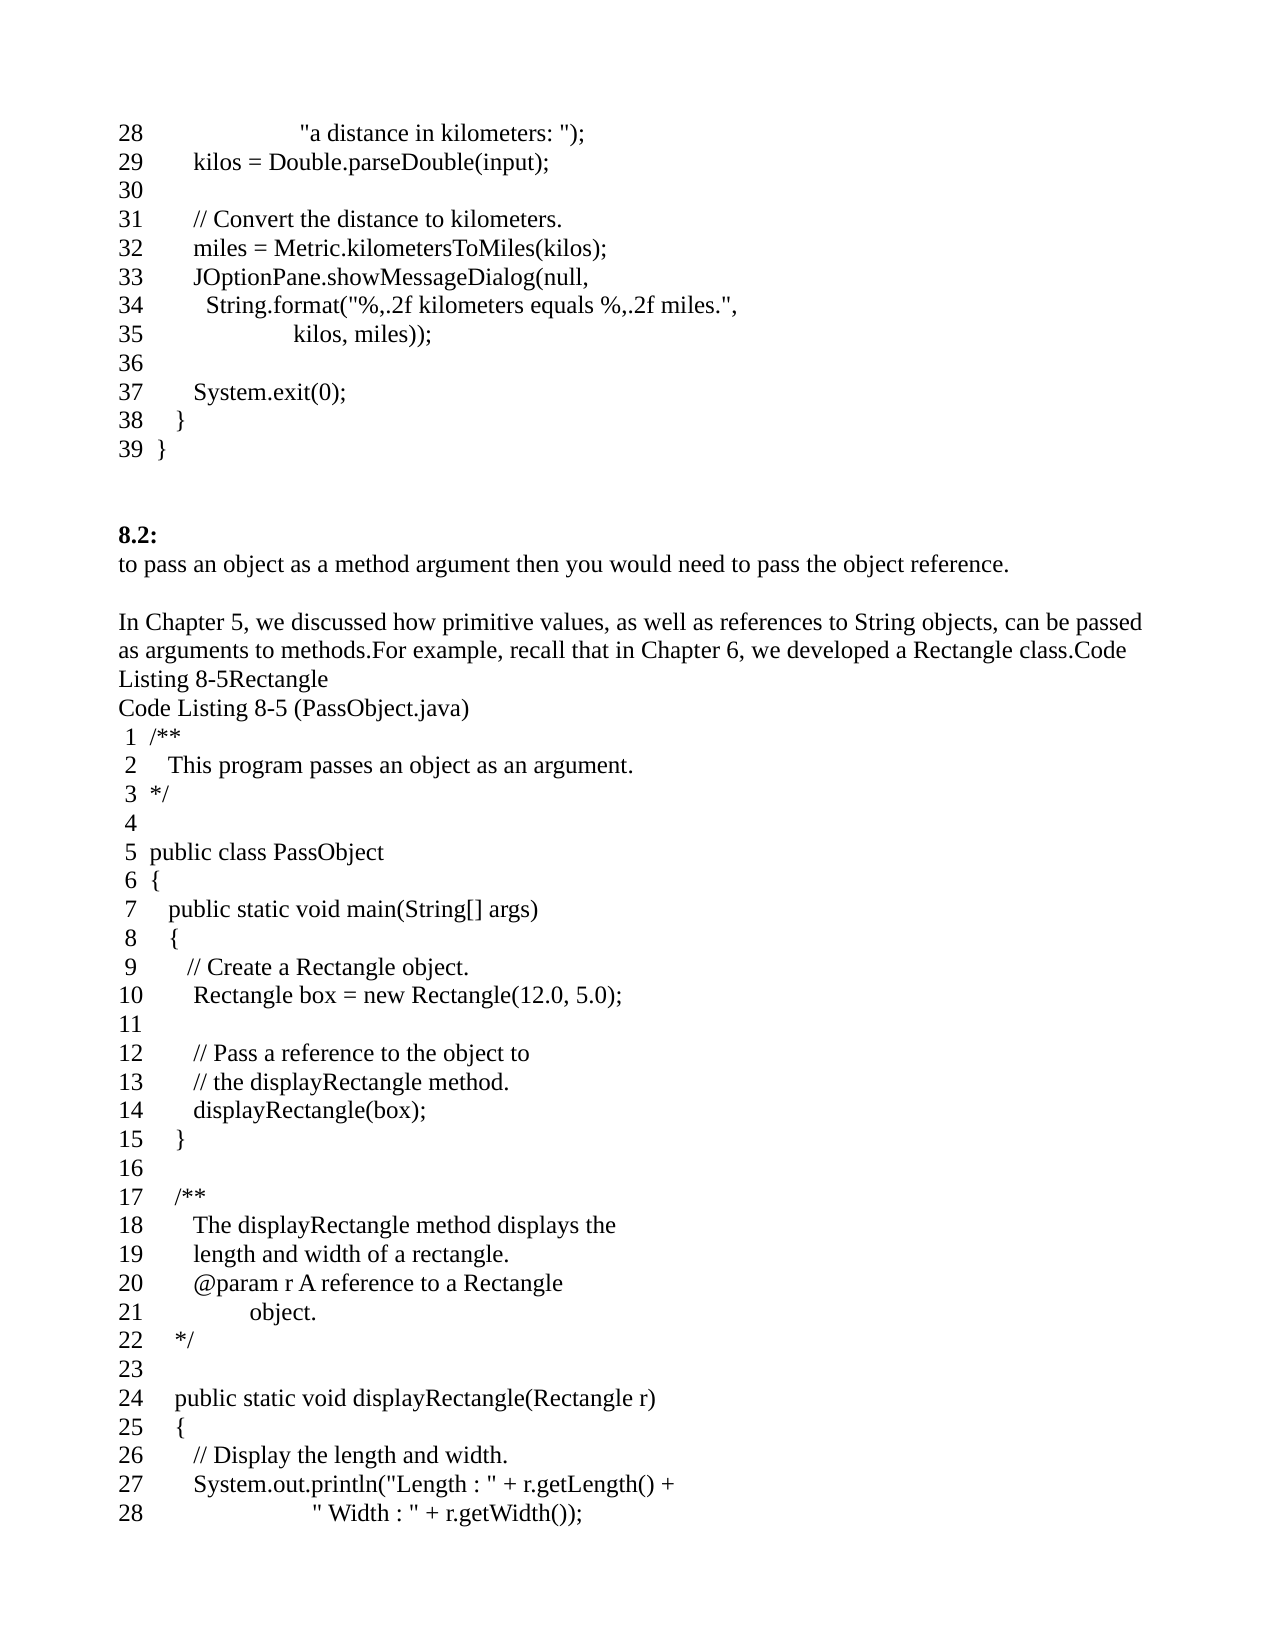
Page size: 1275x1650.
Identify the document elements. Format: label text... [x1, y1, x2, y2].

text 9 // Create a Rectangle object. [118, 952, 1157, 981]
text 28 "a distance in kilometers: "); [118, 118, 1157, 147]
text 10 Rectangle box = new Rectangle(12.0, 5.0); [118, 981, 1157, 1009]
text 24 public static void displayRectangle(Rectangle r) [118, 1383, 1157, 1412]
text 26 // Display the length and width. [118, 1441, 1157, 1469]
text 33 JOptionPane.showMessageDialog(null, [118, 262, 1157, 291]
text 36 [118, 348, 1157, 377]
text 17 /** [118, 1182, 1157, 1211]
text to pass an object as a method argument then you would need to pass the object reference. [118, 549, 1157, 578]
text 2 This program passes an object as an argument. [118, 751, 1157, 779]
text 15 } [118, 1124, 1157, 1153]
text 8.2: [118, 521, 1157, 549]
text 1 /** [118, 722, 1157, 751]
text 29 kilos = Double.parseDouble(input); [118, 147, 1157, 176]
text In Chapter 5, we discussed how primitive values, as well as references to String objects, can be passed as arguments to methods.For example, recall that in Chapter 6, we developed a Rectangle class.Code Listing 8-5Rectangle [118, 607, 1157, 693]
text 28 " Width : " + r.getWidth()); [118, 1498, 1157, 1527]
text 13 // the displayRectangle method. [118, 1067, 1157, 1096]
text 27 System.out.println("Length : " + r.getLength() + [118, 1469, 1157, 1498]
text 12 // Pass a reference to the object to [118, 1038, 1157, 1067]
text 34 String.format("%,.2f kilometers equals %,.2f miles.", [118, 291, 1157, 319]
text 37 System.exit(0); [118, 377, 1157, 406]
text 39 } [118, 434, 1157, 463]
text 30 [118, 176, 1157, 204]
text 35 kilos, miles)); [118, 319, 1157, 348]
text 16 [118, 1153, 1157, 1182]
text 31 // Convert the distance to kilometers. [118, 204, 1157, 233]
text 11 [118, 1009, 1157, 1038]
text 3 */ [118, 779, 1157, 808]
text Code Listing 8-5 (PassObject.java) [118, 693, 1157, 722]
text 20 @param r A reference to a Rectangle [118, 1268, 1157, 1297]
text 6 { [118, 866, 1157, 894]
text 32 miles = Metric.kilometersToMiles(kilos); [118, 233, 1157, 262]
text 7 public static void main(String[] args) [118, 894, 1157, 923]
text 18 The displayRectangle method displays the [118, 1211, 1157, 1239]
text 14 displayRectangle(box); [118, 1096, 1157, 1124]
text 38 } [118, 406, 1157, 434]
text 21 object. [118, 1297, 1157, 1326]
text 22 */ [118, 1326, 1157, 1354]
text 8 { [118, 923, 1157, 952]
text 25 { [118, 1412, 1157, 1441]
text 19 length and width of a rectangle. [118, 1239, 1157, 1268]
text 5 public class PassObject [118, 837, 1157, 866]
text 23 [118, 1354, 1157, 1383]
text 4 [118, 808, 1157, 837]
